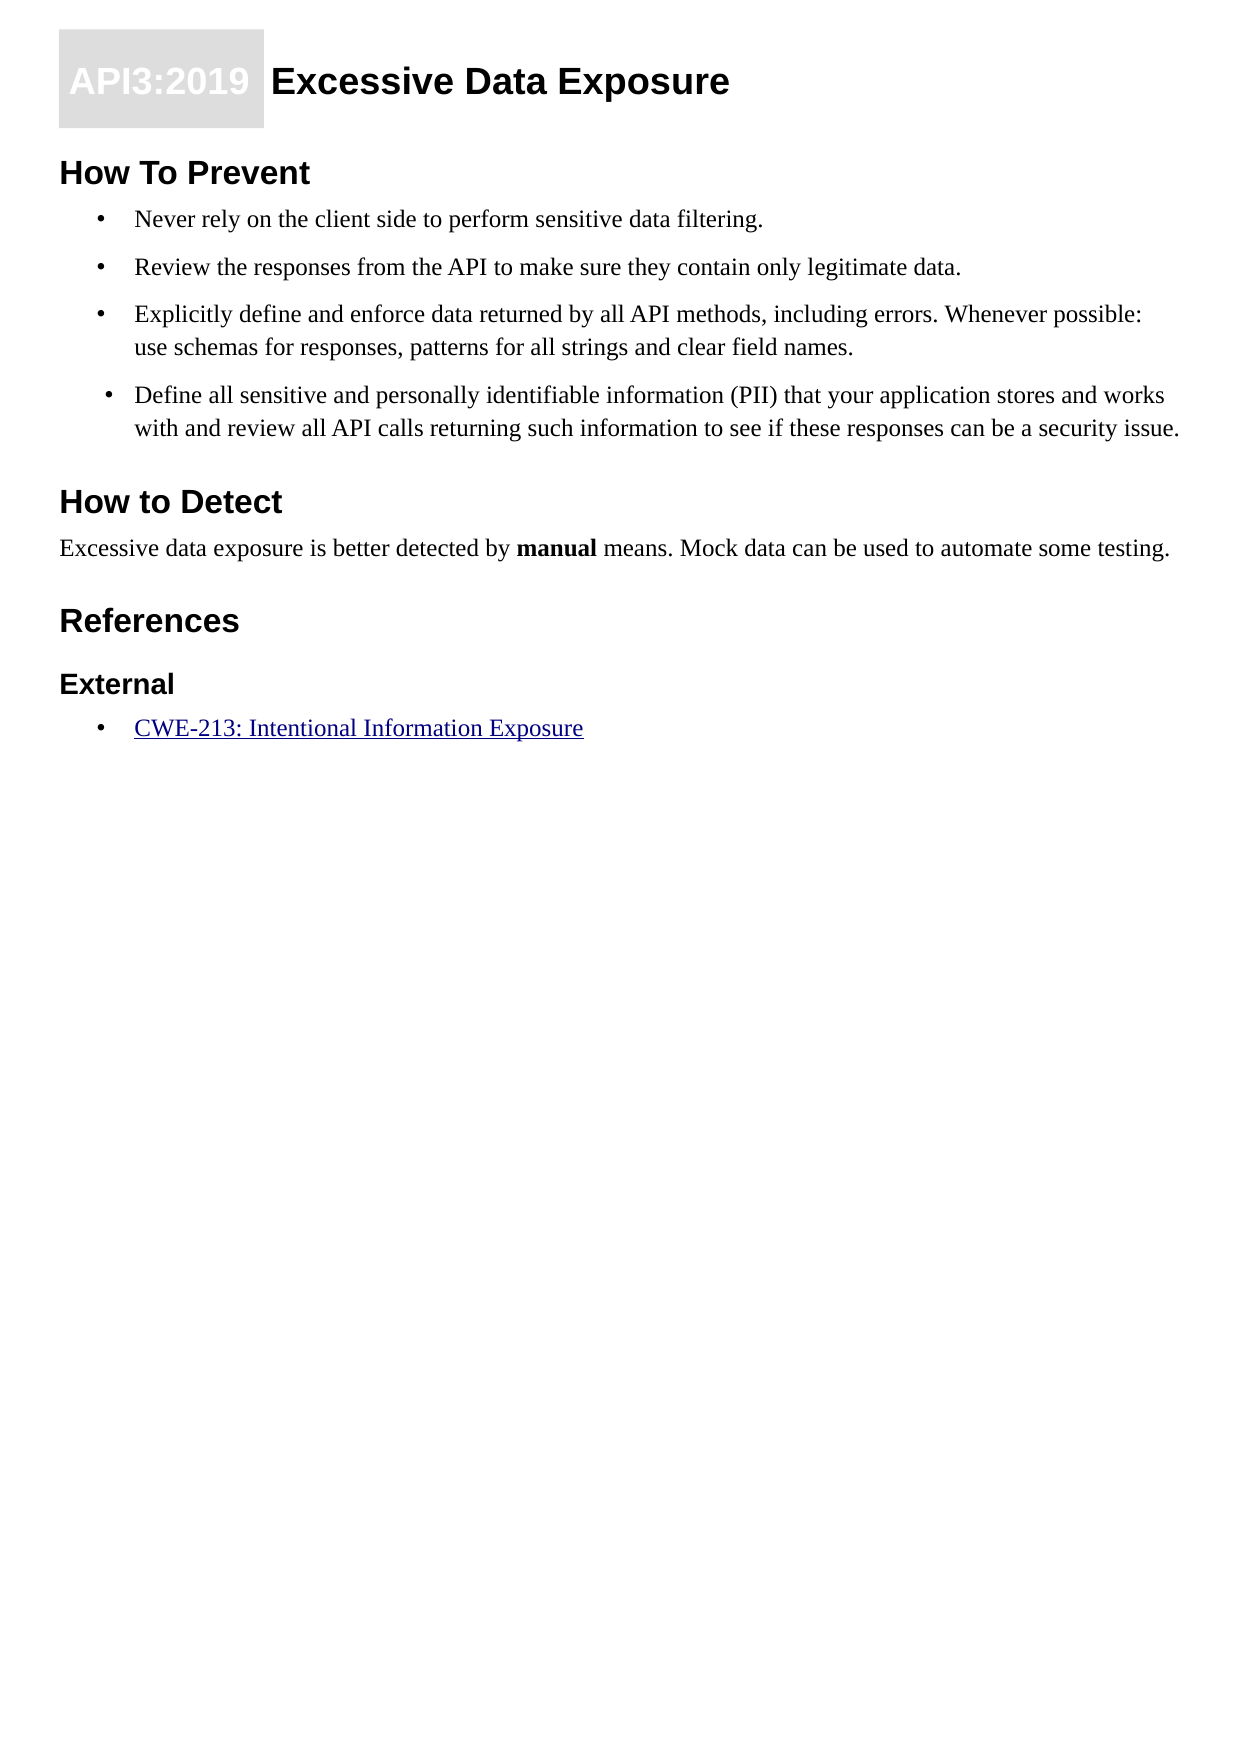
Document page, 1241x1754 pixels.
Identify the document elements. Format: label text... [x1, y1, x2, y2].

list CWE-213: Intentional Information Exposure [97, 713, 1181, 742]
list Never rely on the client side to perform sensitive data filtering. [97, 204, 1181, 233]
list Review the responses from the API to make sure they contain only legitimate data. [97, 252, 1181, 281]
subtitle How to Detect [59, 481, 1181, 520]
list Explicitly define and enforce data returned by all API methods, including errors. Whenever possible: use schemas for responses, patterns for all strings and clear field names. [97, 299, 1181, 361]
text Excessive data exposure is better detected by manual means. Mock data can be used to automate some testing. [59, 533, 1181, 561]
list Define all sensitive and personally identifiable information (PII) that your application stores and works with and review all API calls returning such information to see if these responses can be a security issue. [104, 380, 1181, 442]
subtitle How To Prevent [59, 153, 1181, 192]
subtitle External [59, 667, 1181, 701]
subtitle References [59, 601, 1181, 640]
